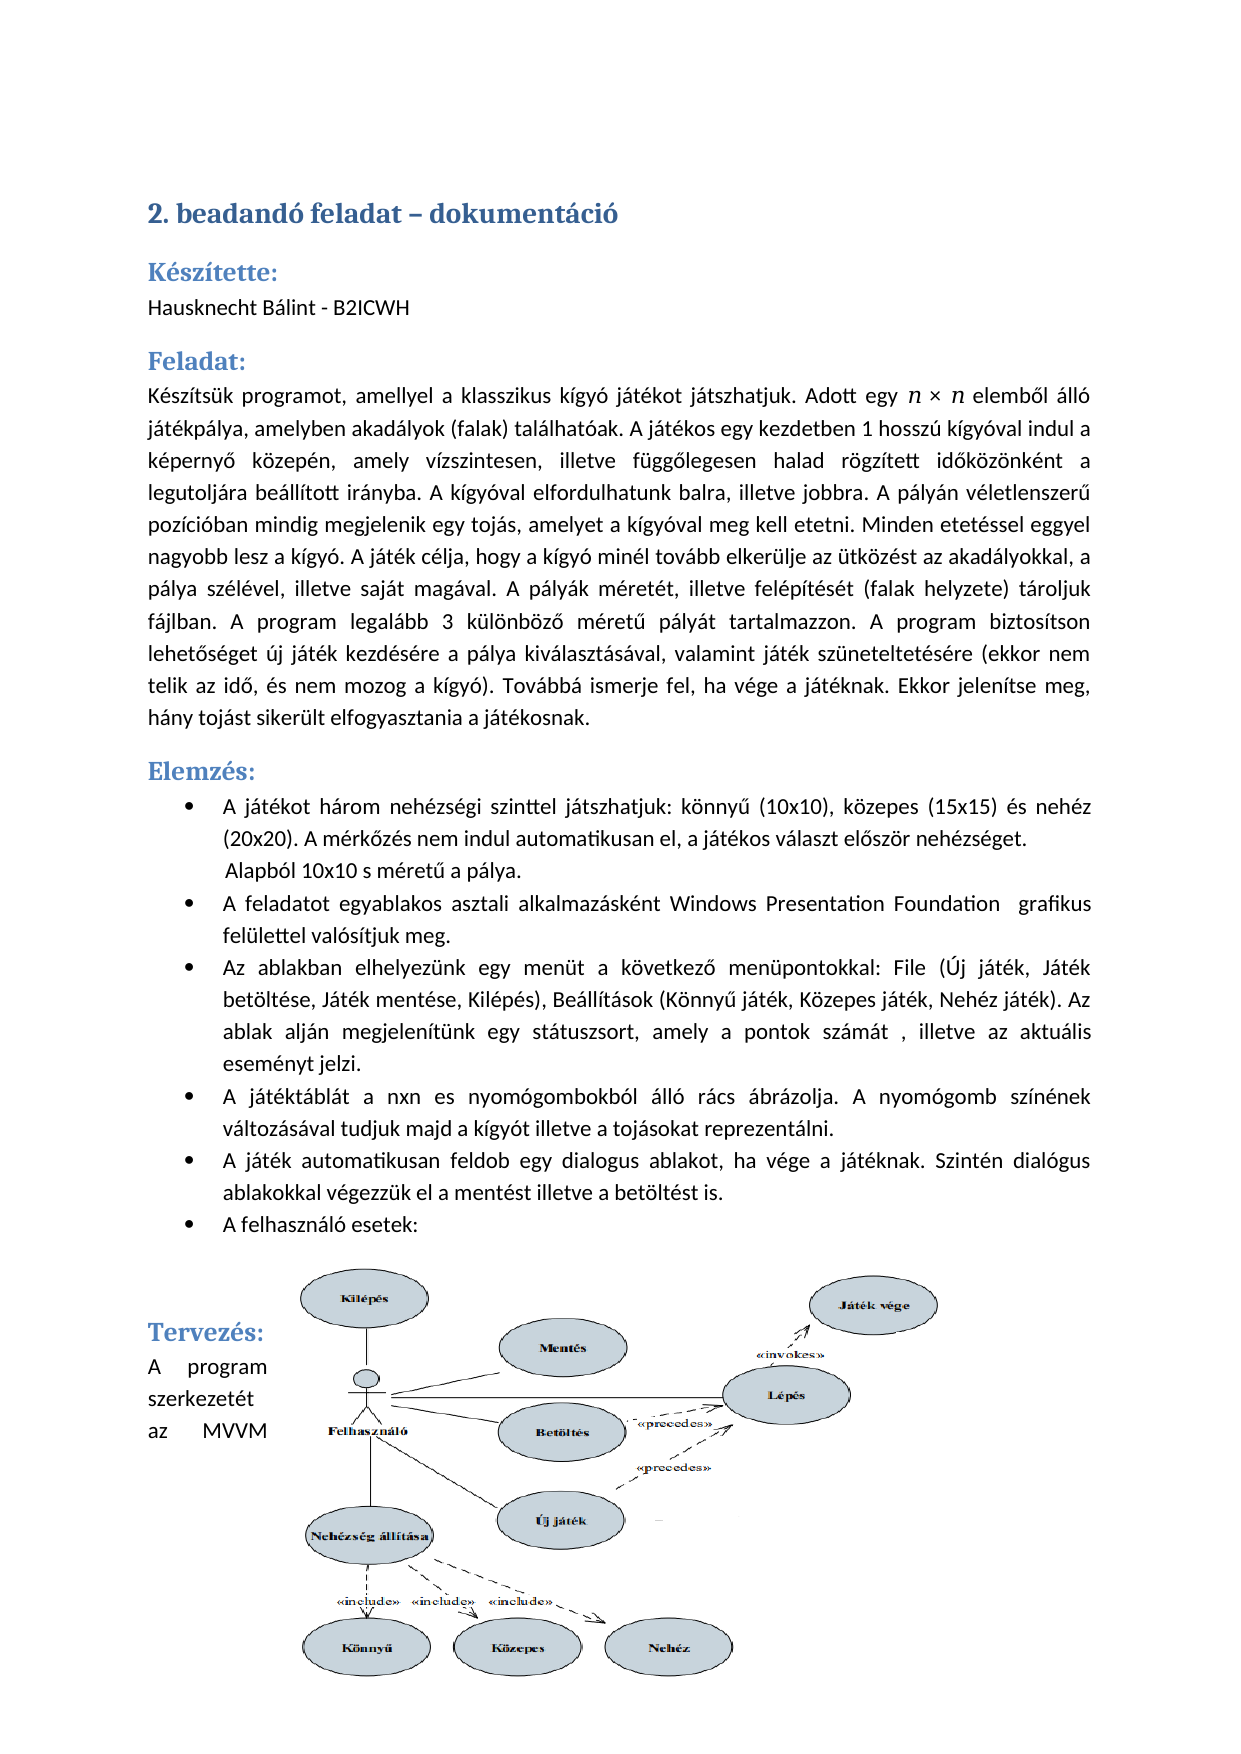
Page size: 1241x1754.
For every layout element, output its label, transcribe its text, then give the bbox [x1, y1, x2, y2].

text [973, 1352, 1093, 1445]
text Készítsük programot, amellyel a klasszikus kígyó játékot játszhatjuk. Adott egy 𝑛 × 𝑛 elemből álló játékpálya, amelyben akadályok (falak) találhatóak. A játékos egy kezdetben 1 hosszú kígyóval indul a képernyő közepén, amely vízszintesen, illetve függőlegesen halad rögzített időközönként a legutoljára beállított irányba. A kígyóval elfordulhatunk balra, illetve jobbra. A pályán véletlenszerű pozícióban mindig megjelenik egy tojás, amelyet a kígyóval meg kell etetni. Minden etetéssel eggyel nagyobb lesz a kígyó. A játék célja, hogy a kígyó minél tovább elkerülje az ütközést az akadályokkal, a pálya szélével, illetve saját magával. A pályák méretét, illetve felépítését (falak helyzete) tároljuk fájlban. A program legalább 3 különböző méretű pályát tartalmazzon. A program biztosítson lehetőséget új játék kezdésére a pálya kiválasztásával, valamint játék szüneteltetésére (ekkor nem telik az idő, és nem mozog a kígyó). Továbbá ismerje fel, ha vége a játéknak. Ekkor jelenítse meg, hány tojást sikerült elfogyasztania a játékosnak. [148, 381, 1093, 731]
picture [267, 1263, 973, 1686]
list A feladatot egyablakos asztali alkalmazásként Windows Presentation Foundation grafikus felülettel valósítjuk meg. [185, 889, 1093, 949]
list Az ablakban elhelyezünk egy menüt a következő menüpontokkal: File (Új játék, Játék betöltése, Játék mentése, Kilépés), Beállítások (Könnyű játék, Közepes játék, Nehéz játék). Az ablak alján megjelenítünk egy státuszsort, amely a pontok számát , illetve az aktuális eseményt jelzi. [185, 953, 1093, 1078]
subtitle Tervezés: [148, 1317, 267, 1348]
text Hausknecht Bálint - B2ICWH [148, 293, 1093, 321]
list A játéktáblát a nxn es nyomógombokból álló rács ábrázolja. A nyomógomb színének változásával tudjuk majd a kígyót illetve a tojásokat reprezentálni. [185, 1082, 1093, 1142]
list A játékot három nehézségi szinttel játszhatjuk: könnyű (10x10), közepes (15x15) és nehéz (20x20). A mérkőzés nem indul automatikusan el, a játékos választ először nehézséget. [185, 792, 1093, 852]
subtitle 2. beadandó feladat – dokumentáció [148, 198, 1093, 231]
list A felhasználó esetek: [185, 1211, 1093, 1238]
subtitle Feladat: [148, 346, 1093, 377]
subtitle Készítette: [148, 257, 1093, 288]
subtitle Elemzés: [148, 756, 1093, 787]
list Alapból 10x10 s méretű a pálya. [148, 856, 1093, 884]
text A program szerkezetét az MVVM [148, 1352, 267, 1445]
subtitle [973, 1317, 1093, 1348]
list A játék automatikusan feldob egy dialogus ablakot, ha vége a játéknak. Szintén dialógus ablakokkal végezzük el a mentést illetve a betöltést is. [185, 1146, 1093, 1206]
